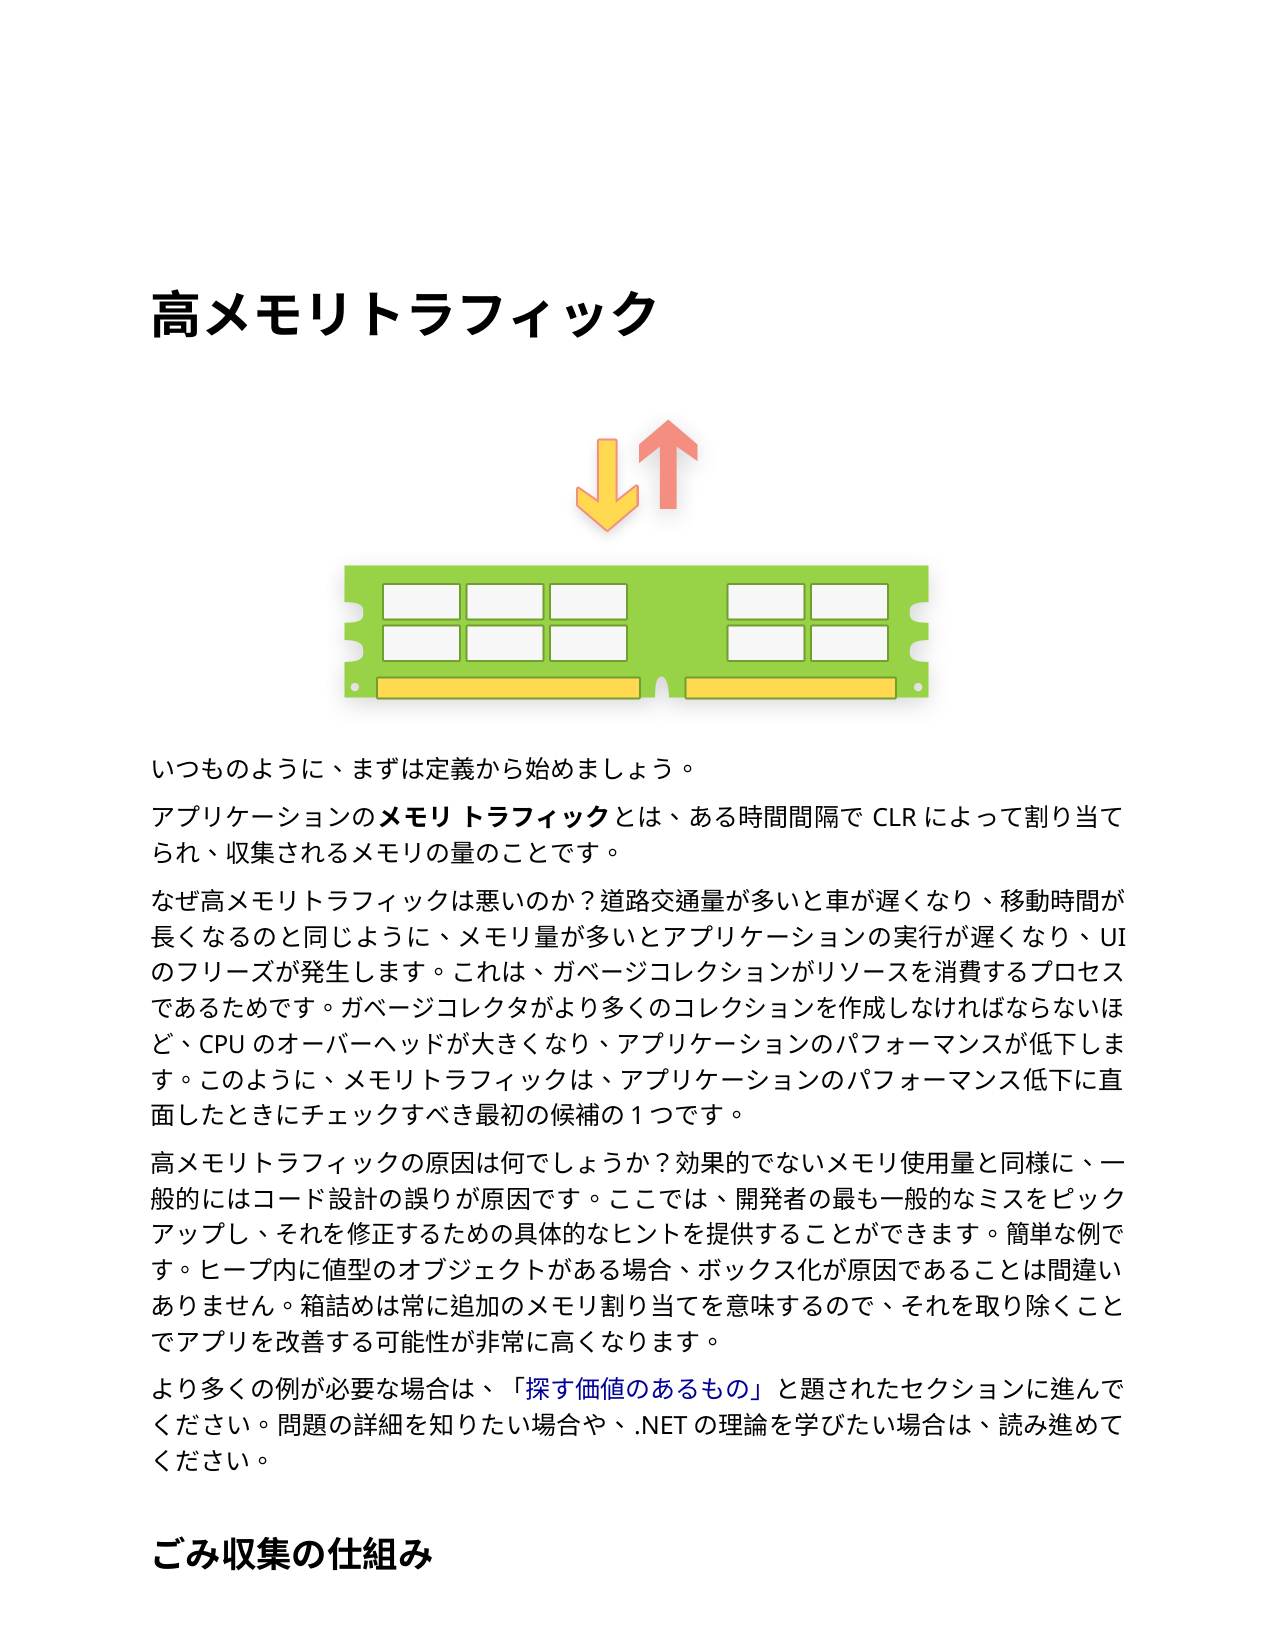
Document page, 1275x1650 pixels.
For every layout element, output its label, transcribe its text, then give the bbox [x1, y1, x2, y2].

picture [326, 409, 949, 725]
subtitle 高メモリトラフィック [150, 278, 1275, 348]
text より多くの例が必要な場合は、「探す価値のあるもの」と題されたセクションに進んでください。問題の詳細を知りたい場合や、.NETの理論を学びたい場合は、読み進めてください。 [150, 1372, 1125, 1478]
text なぜ高メモリトラフィックは悪いのか？道路交通量が多いと車が遅くなり、移動時間が長くなるのと同じように、メモリ量が多いとアプリケーションの実行が遅くなり、UIのフリーズが発生します。これは、ガベージコレクションがリソースを消費するプロセスであるためです。ガベージコレクタがより多くのコレクションを作成しなければならないほど、CPU のオーバーヘッドが大きくなり、アプリケーションのパフォーマンスが低下します。このように、メモリトラフィックは、アプリケーションのパフォーマンス低下に直面したときにチェックすべき最初の候補の1つです。 [150, 884, 1126, 1132]
text アプリケーションのメモリ トラフィックとは、ある時間間隔で CLR によって割り当てられ、収集されるメモリの量のことです。 [150, 800, 1126, 870]
text いつものように、まずは定義から始めましょう。 [150, 752, 1275, 786]
text 高メモリトラフィックの原因は何でしょうか？効果的でないメモリ使用量と同様に、一般的にはコード設計の誤りが原因です。ここでは、開発者の最も一般的なミスをピックアップし、それを修正するための具体的なヒントを提供することができます。簡単な例です。ヒープ内に値型のオブジェクトがある場合、ボックス化が原因であることは間違いありません。箱詰めは常に追加のメモリ割り当てを意味するので、それを取り除くことでアプリを改善する可能性が非常に高くなります。 [150, 1146, 1126, 1358]
subtitle ごみ収集の仕組み [150, 1530, 1275, 1578]
